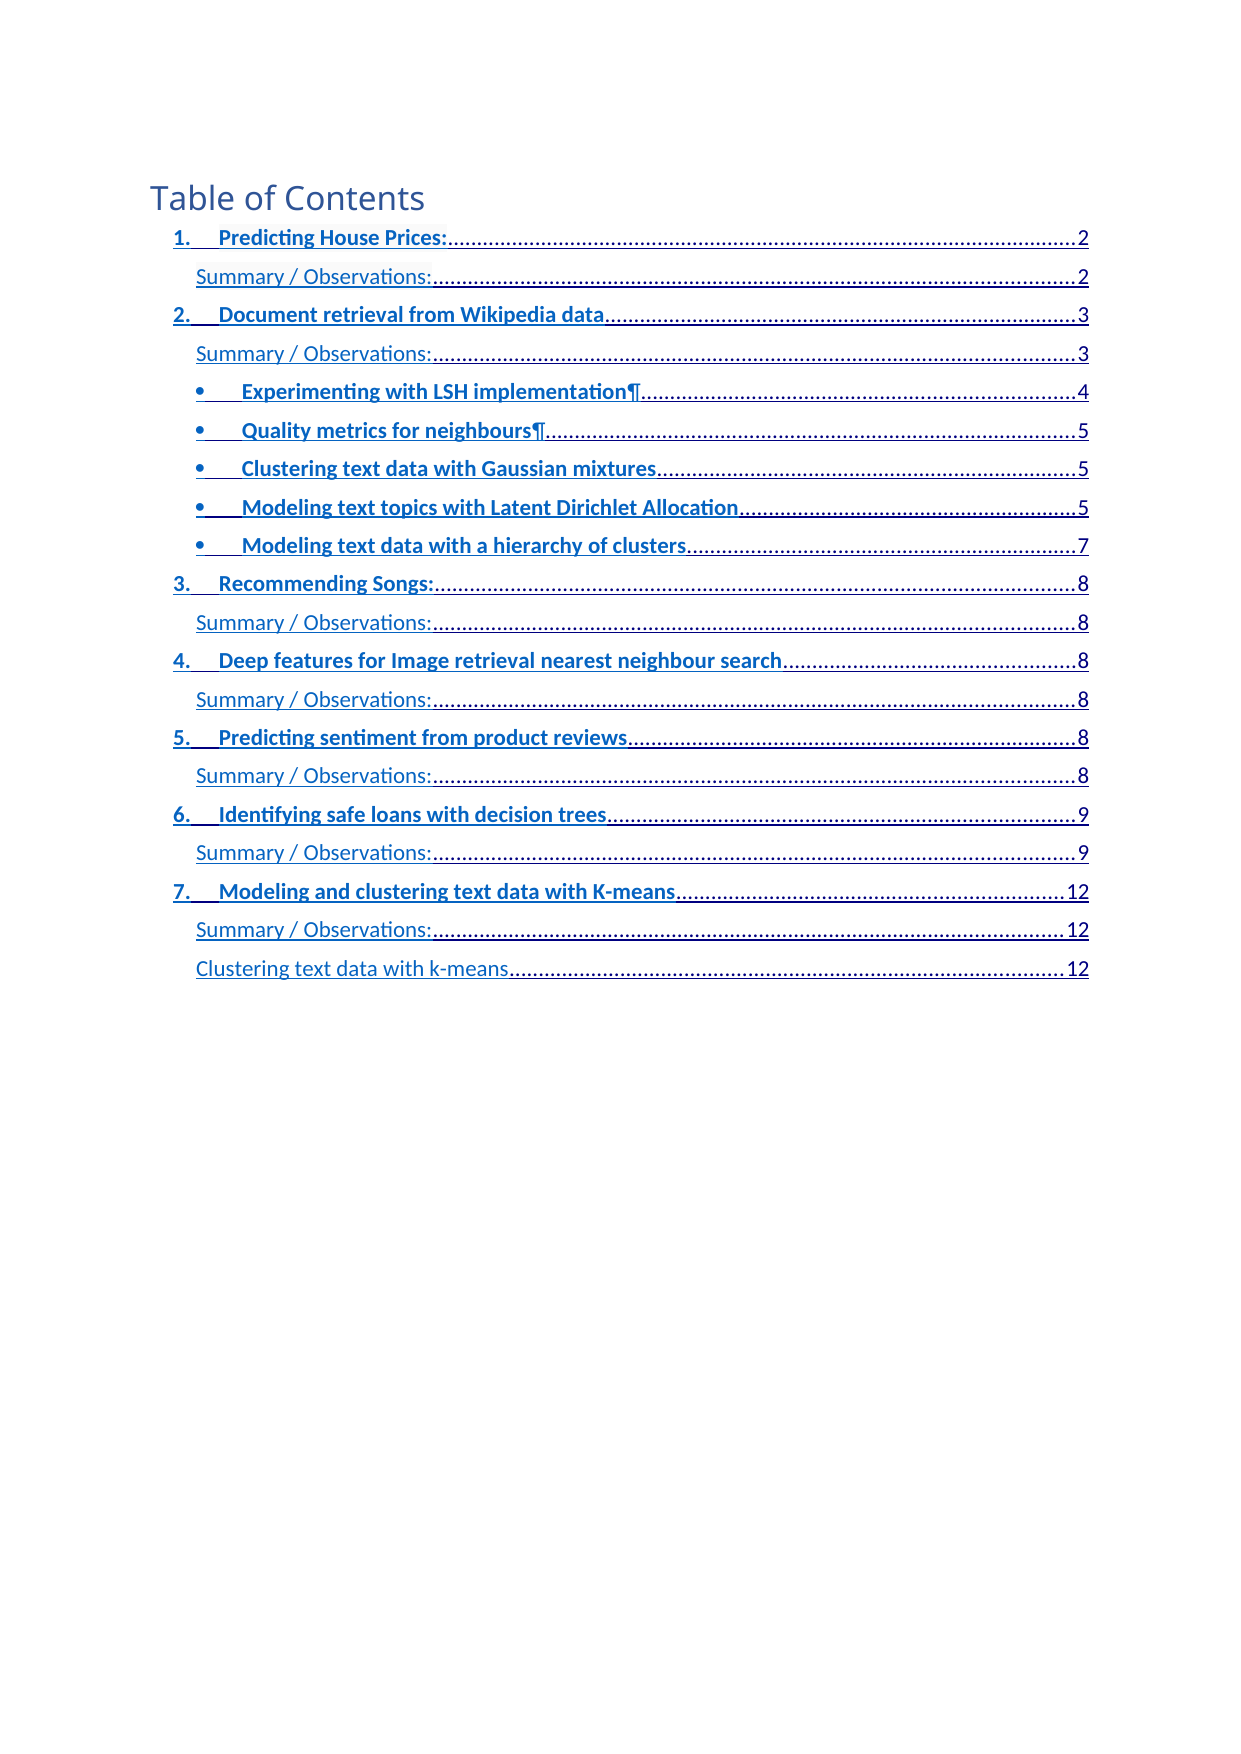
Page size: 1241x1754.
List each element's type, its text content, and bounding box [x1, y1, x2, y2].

text  Experimenting with LSH implementation¶ 4 [196, 377, 1090, 405]
text 6. Identifying safe loans with decision trees 9 [173, 800, 1090, 828]
text 4. Deep features for Image retrieval nearest neighbour search 8 [173, 646, 1090, 674]
text Summary / Observations: 8 [196, 685, 1090, 713]
text  Modeling text topics with Latent Dirichlet Allocation 5 [196, 493, 1090, 521]
text 7. Modeling and clustering text data with K-means 12 [173, 877, 1090, 905]
text Summary / Observations: 12 [196, 915, 1090, 943]
text  Quality metrics for neighbours¶ 5 [196, 416, 1090, 444]
text 5. Predicting sentiment from product reviews 8 [173, 723, 1090, 751]
text  Modeling text data with a hierarchy of clusters 7 [196, 531, 1090, 559]
subtitle Table of Contents [150, 175, 1090, 220]
text Summary / Observations: 9 [196, 838, 1090, 867]
text Summary / Observations: 3 [196, 339, 1090, 367]
text Summary / Observations: 8 [196, 608, 1090, 636]
text  Clustering text data with Gaussian mixtures 5 [196, 454, 1090, 482]
text Summary / Observations: 2 [196, 262, 1090, 290]
text 3. Recommending Songs: 8 [173, 569, 1090, 597]
text Clustering text data with k-means 12 [196, 954, 1090, 982]
text 1. Predicting House Prices: 2 [173, 223, 1090, 252]
text Summary / Observations: 8 [196, 762, 1090, 790]
text 2. Document retrieval from Wikipedia data 3 [173, 300, 1090, 328]
